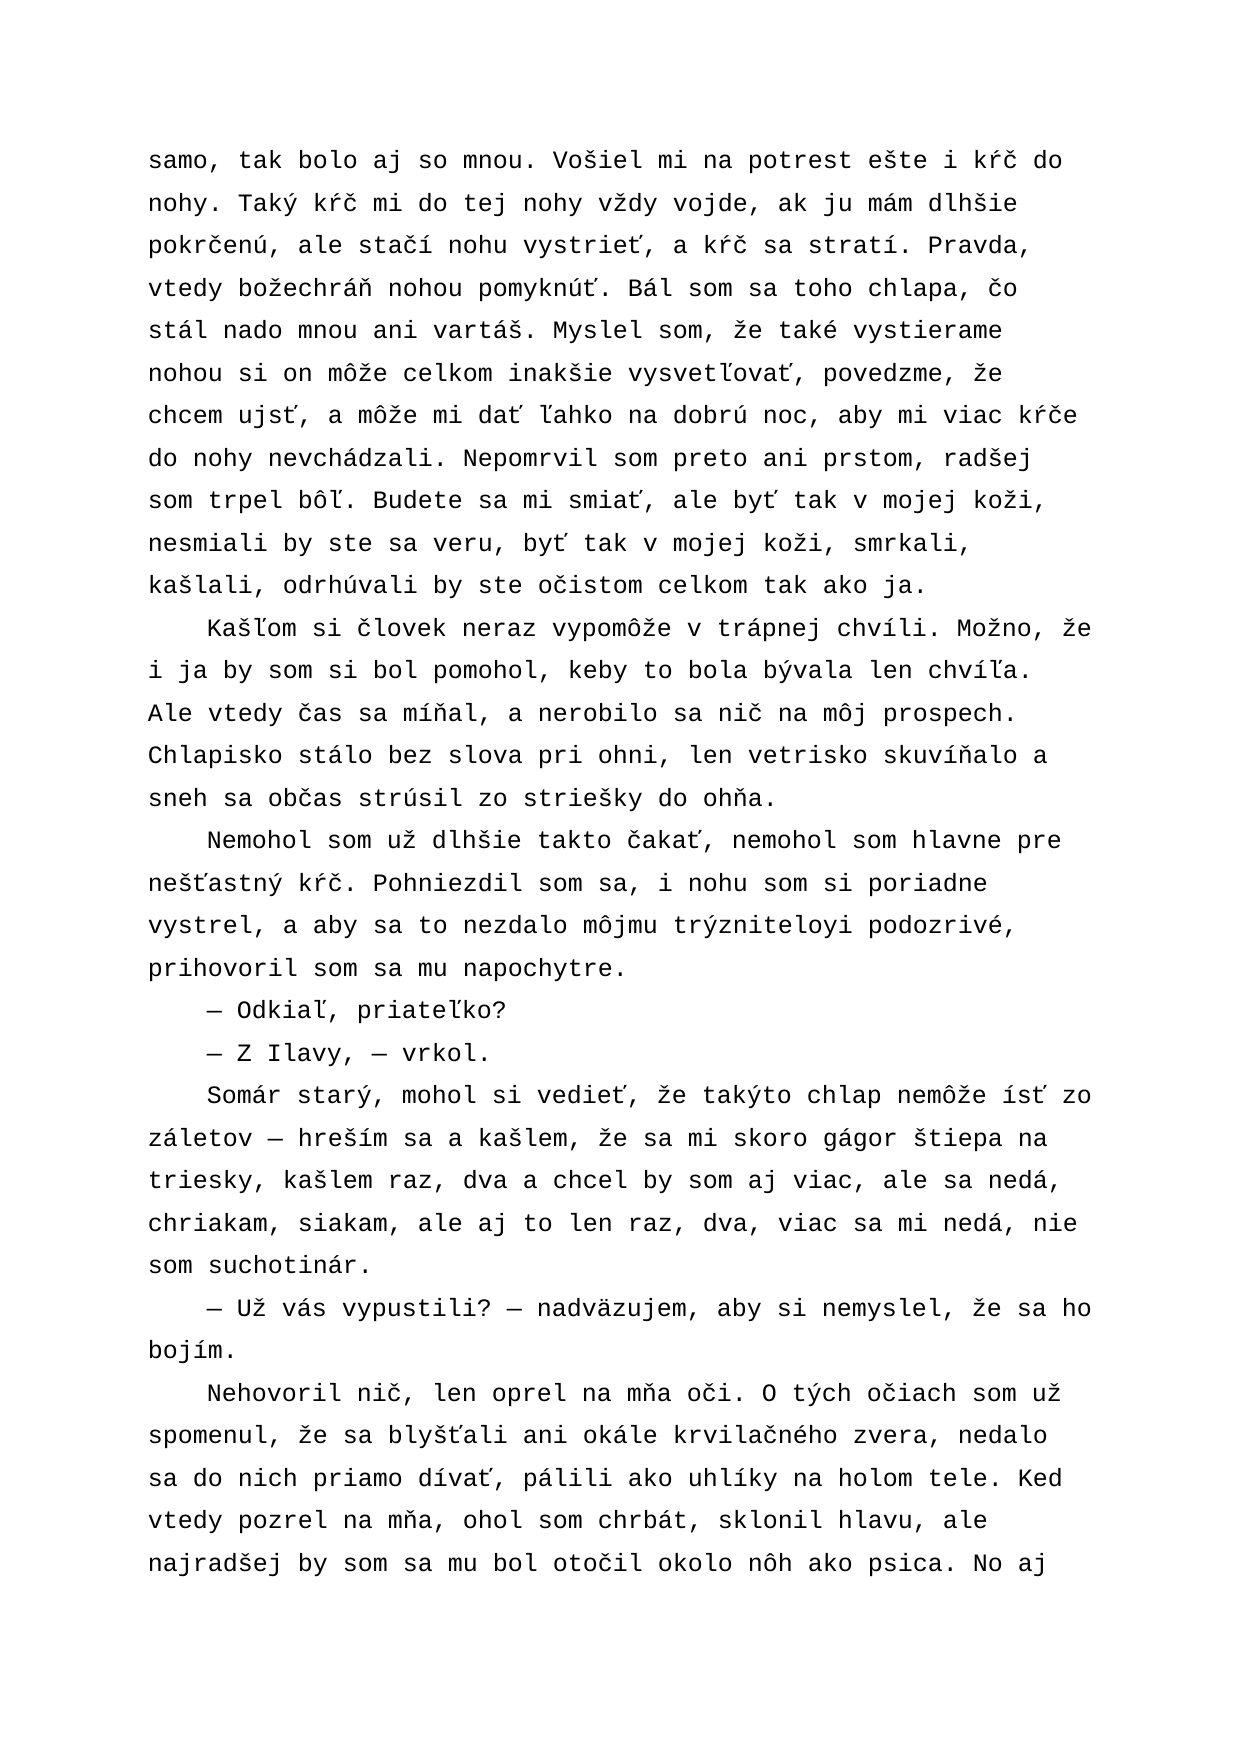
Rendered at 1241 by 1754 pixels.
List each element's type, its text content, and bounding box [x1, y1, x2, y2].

text Nemohol som už dlhšie takto čakať, nemohol som hlavne pre nešťastný kŕč. Pohniezdil som sa, i nohu som si poriadne vystrel, a aby sa to nezdalo môjmu trýzniteloyi podozrivé, prihovoril som sa mu napochytre. [148, 828, 1092, 983]
text — Z Ilavy, — vrkol. [148, 1040, 1092, 1068]
text — Odkiaľ, priateľko? [148, 998, 1092, 1026]
text Somár starý, mohol si vedieť, že takýto chlap nemôže ísť zo záletov — hreším sa a kašlem, že sa mi skoro gágor štiepa na triesky, kašlem raz, dva a chcel by som aj viac, ale sa nedá, chriakam, siakam, ale aj to len raz, dva, viac sa mi nedá, nie som suchotinár. [148, 1083, 1092, 1281]
text — Už vás vypustili? — nadväzujem, aby si nemyslel, že sa ho bojím. [148, 1295, 1092, 1366]
text Nehovoril nič, len oprel na mňa oči. O tých očiach som už spomenul, že sa blyšťali ani okále krvilačného zvera, nedalo sa do nich priamo dívať, pálili ako uhlíky na holom tele. Ked vtedy pozrel na mňa, ohol som chrbát, sklonil hlavu, ale najradšej by som sa mu bol otočil okolo nôh ako psica. No aj [148, 1380, 1092, 1578]
text samo, tak bolo aj so mnou. Vošiel mi na potrest ešte i kŕč do nohy. Taký kŕč mi do tej nohy vždy vojde, ak ju mám dlhšie pokrčenú, ale stačí nohu vystrieť, a kŕč sa stratí. Pravda, vtedy božechráň nohou pomyknúť. Bál som sa toho chlapa, čo stál nado mnou ani vartáš. Myslel som, že také vystierame nohou si on môže celkom inakšie vysvetľovať, povedzme, že chcem ujsť, a môže mi dať ľahko na dobrú noc, aby mi viac kŕče do nohy nevchádzali. Nepomrvil som preto ani prstom, radšej som trpel bôľ. Budete sa mi smiať, ale byť tak v mojej koži, nesmiali by ste sa veru, byť tak v mojej koži, smrkali, kašlali, odrhúvali by ste očistom celkom tak ako ja. [148, 148, 1092, 601]
text Kašľom si človek neraz vypomôže v trápnej chvíli. Možno, že i ja by som si bol pomohol, keby to bola bývala len chvíľa. Ale vtedy čas sa míňal, a nerobilo sa nič na môj prospech. Chlapisko stálo bez slova pri ohni, len vetrisko skuvíňalo a sneh sa občas strúsil zo striešky do ohňa. [148, 615, 1092, 813]
